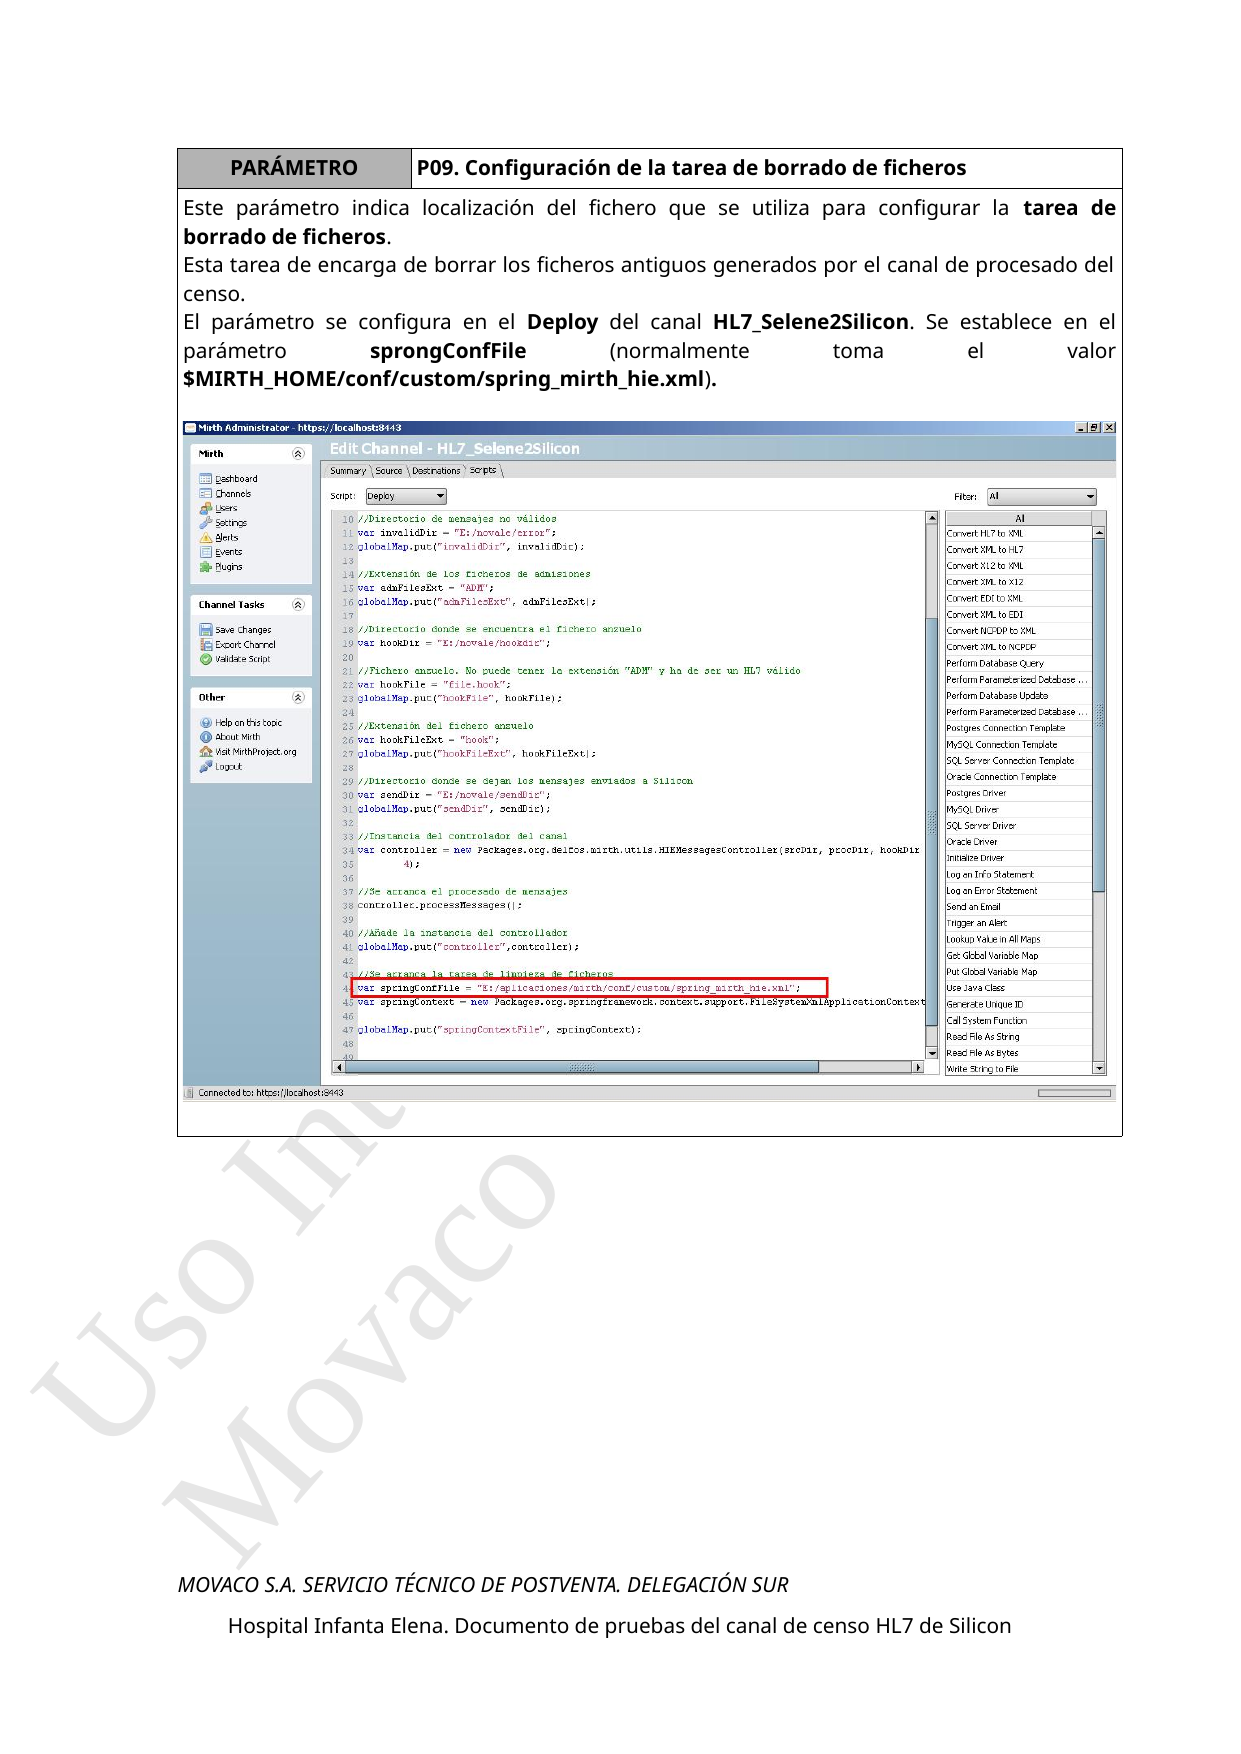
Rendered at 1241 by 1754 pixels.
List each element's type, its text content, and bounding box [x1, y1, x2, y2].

table_header PARÁMETRO [178, 149, 411, 188]
picture [182, 421, 1117, 1102]
table_header P09. Configuración de la tarea de borrado de ficheros [412, 149, 1122, 188]
table_cell Este parámetro indica localización del fichero que se utiliza para configurar la tarea de borrado de ficheros. Esta tarea de encarga de borrar los ficheros antiguos generados por el canal de procesado del censo. El parámetro se configura en el Deploy del canal HL7_Selene2Silicon. Se establece en el parámetro sprongConfFile (normalmente toma el valor $MIRTH_HOME/conf/custom/spring_mirth_hie.xml). [178, 189, 1122, 1136]
